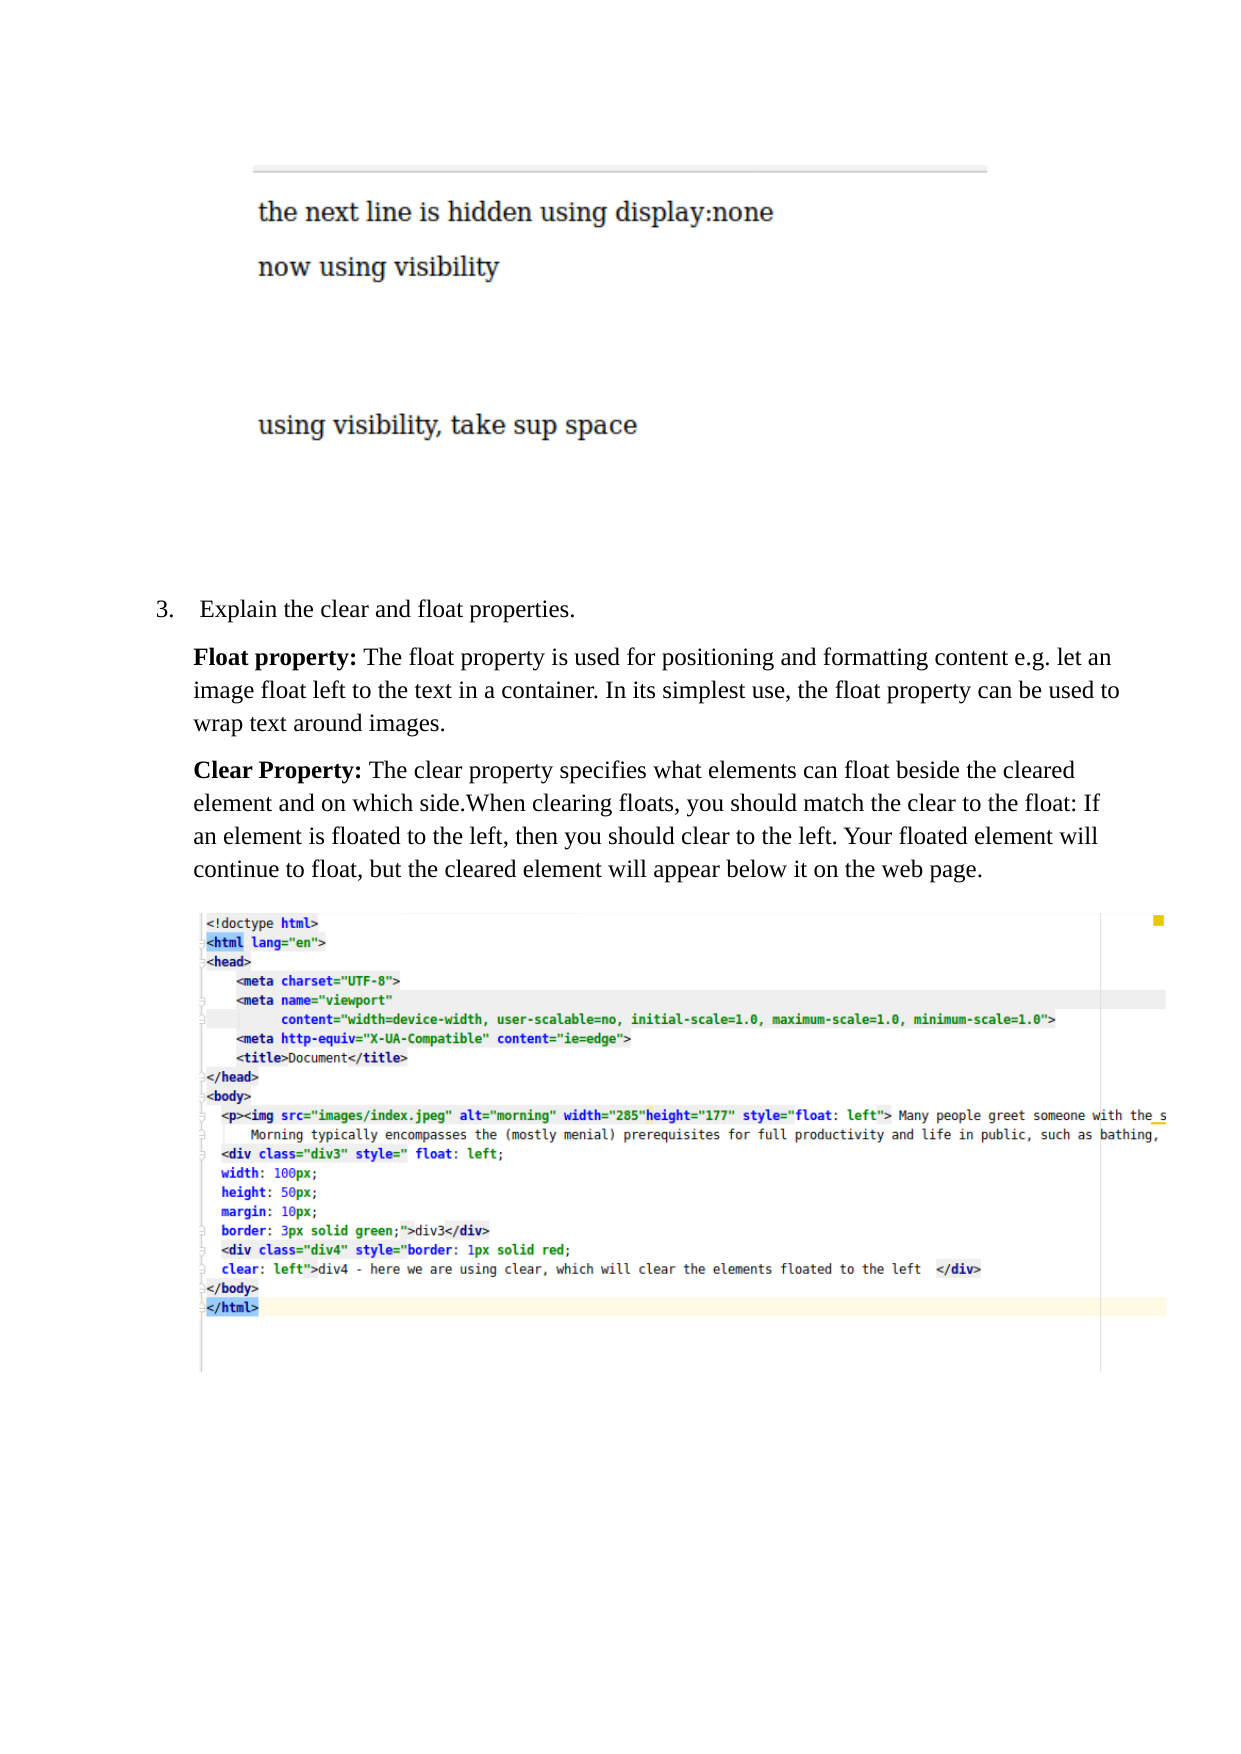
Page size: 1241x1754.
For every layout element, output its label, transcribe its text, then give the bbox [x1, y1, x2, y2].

list Explain the clear and float properties. [156, 594, 1122, 623]
list Clear Property: The clear property specifies what elements can float beside the cleared element and on which side.When clearing floats, you should match the clear to the float: If an element is floated to the left, then you should clear to the left. Your floated element will continue to float, but the cleared element will appear below it on the web page. [156, 755, 1122, 883]
picture [199, 913, 1166, 1372]
picture [252, 165, 988, 561]
list Float property: The float property is used for positioning and formatting content e.g. let an image float left to the text in a container. In its simplest use, the float property can be used to wrap text around images. [156, 642, 1122, 737]
